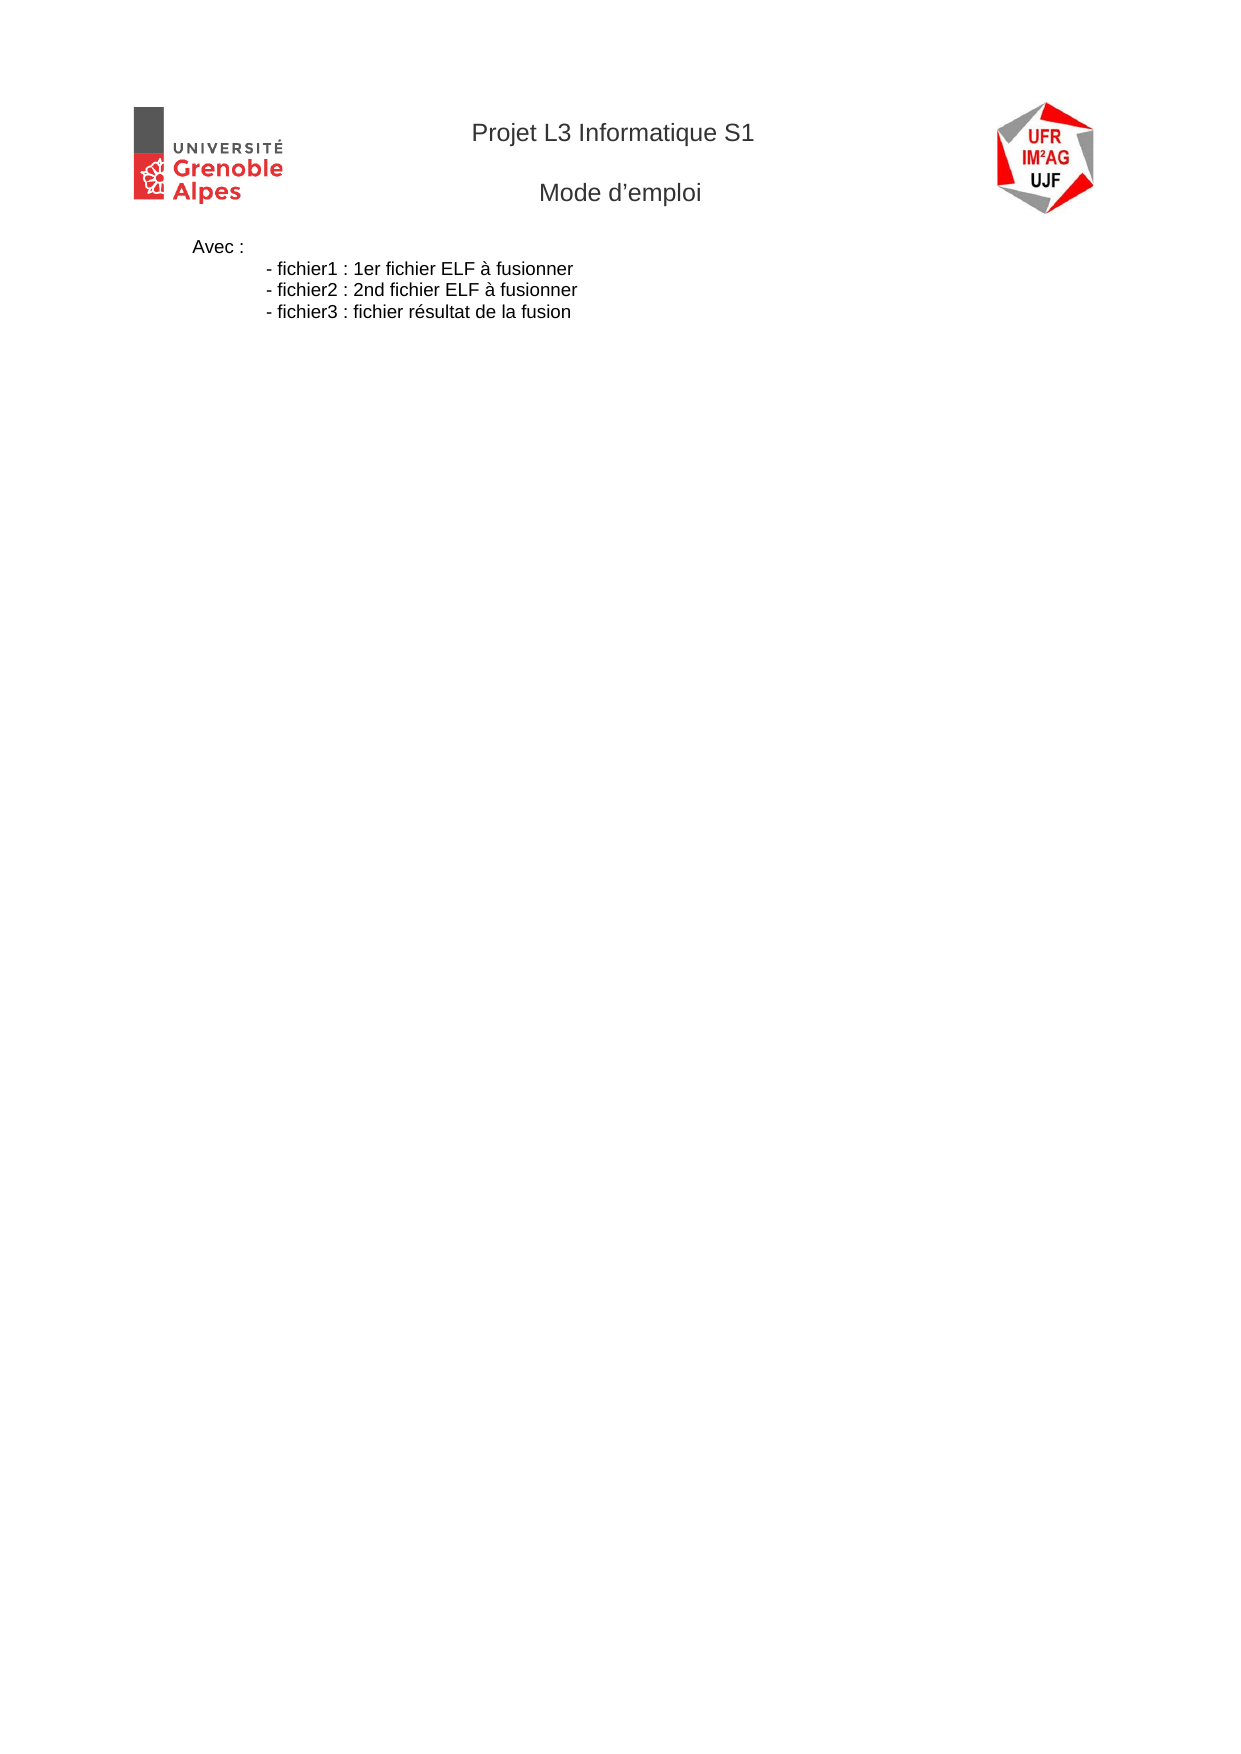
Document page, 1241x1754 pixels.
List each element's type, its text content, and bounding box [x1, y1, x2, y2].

text Avec : [118, 236, 1122, 257]
text - fichier2 : 2nd fichier ELF à fusionner [118, 279, 1122, 301]
picture [133, 107, 283, 204]
picture [997, 102, 1094, 214]
text - fichier1 : 1er fichier ELF à fusionner [118, 257, 1122, 279]
text - fichier3 : fichier résultat de la fusion [118, 301, 1122, 322]
